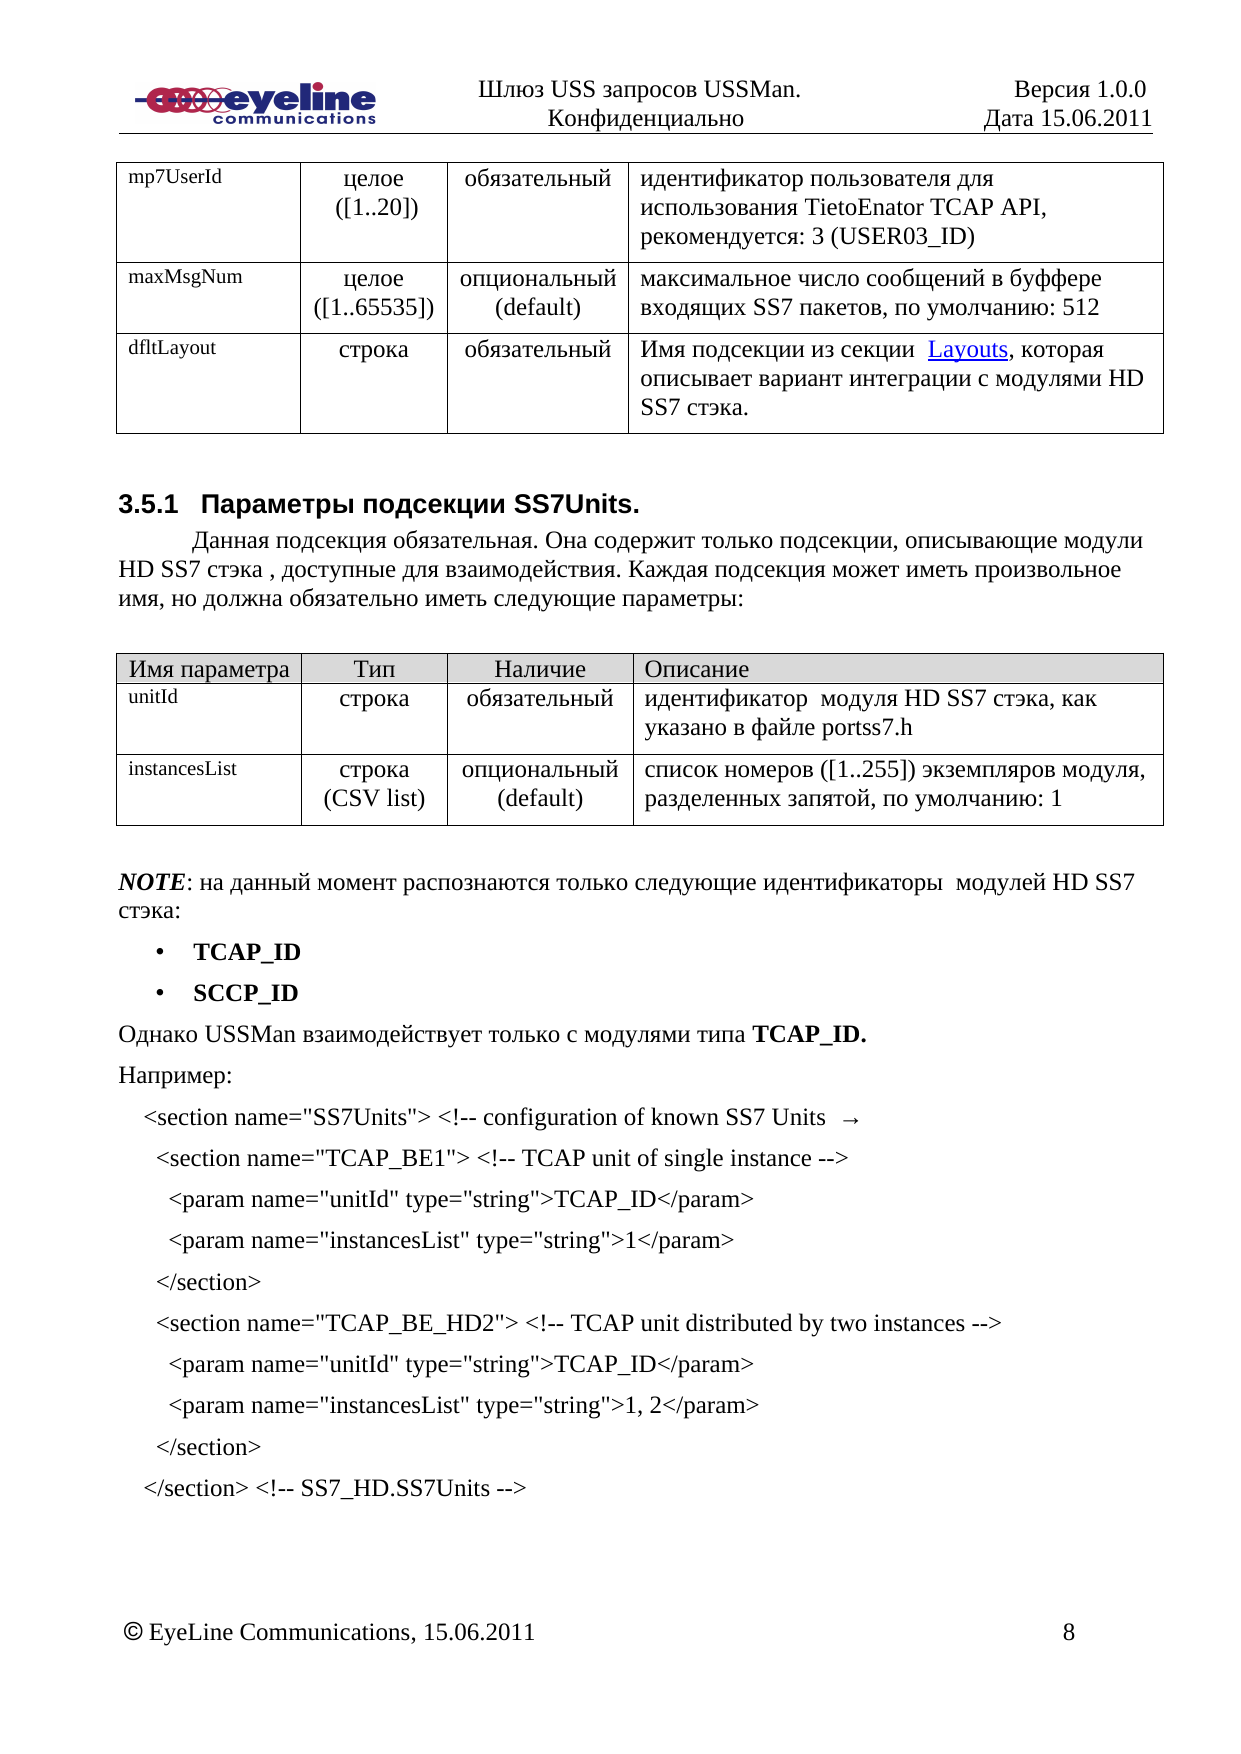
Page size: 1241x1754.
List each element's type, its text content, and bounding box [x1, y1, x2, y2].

table_cell максимальное число сообщений в буффере входящих SS7 пакетов, по умолчанию: 512 [629, 263, 1163, 333]
table_cell обязательный [448, 334, 628, 433]
table_header Наличие [448, 654, 633, 682]
table_cell целое ([1..65535]) [301, 263, 447, 333]
table_cell обязательный [448, 684, 633, 753]
text Данная подсекция обязательная. Она содержит только подсекции, описывающие модули HD SS7 стэка , доступные для взаимодействия. Каждая подсекция может иметь произвольное имя, но должна обязательно иметь следующие параметры: [118, 525, 1152, 611]
text Например: [118, 1061, 1152, 1089]
table_cell обязательный [448, 163, 628, 262]
table_cell Имя подсекции из секции Layouts, которая описывает вариант интеграции с модулями HD SS7 стэка. [629, 334, 1163, 433]
table_cell строка [302, 684, 447, 753]
text <section name="TCAP_BE_HD2"> <!-- TCAP unit distributed by two instances --> [118, 1308, 1152, 1337]
table_cell опциональный (default) [448, 263, 628, 333]
table_cell mp7UserId [117, 163, 300, 262]
text <param name="instancesList" type="string">1</param> [118, 1226, 1152, 1254]
text </section> [118, 1267, 1152, 1296]
table_cell строка [301, 334, 447, 433]
text </section> [118, 1432, 1152, 1461]
text Однако USSMan взаимодействует только с модулями типа TCAP_ID. [118, 1019, 1152, 1048]
table_cell идентификатор пользователя для использования TietoЕnator TCAP API, рекомендуется: 3 (USER03_ID) [629, 163, 1163, 262]
picture [135, 82, 376, 124]
table_cell строка (CSV list) [302, 755, 447, 824]
text </section> <!-- SS7_HD.SS7Units --> [118, 1473, 1152, 1502]
text <param name="unitId" type="string">TCAP_ID</param> [118, 1184, 1152, 1213]
text NOTE: на данный момент распознаются только следующие идентификаторы модулей HD SS7 стэка: [118, 867, 1152, 924]
text <section name="TCAP_BE1"> <!-- TCAP unit of single instance --> [118, 1143, 1152, 1172]
table_cell опциональный (default) [448, 755, 633, 824]
table_header Имя параметра [117, 654, 301, 682]
table_header Описание [634, 654, 1163, 682]
table_cell целое ([1..20]) [301, 163, 447, 262]
text <section name="SS7Units"> <!-- configuration of known SS7 Units → [118, 1102, 1152, 1131]
table_cell unitId [117, 684, 301, 753]
text <param name="unitId" type="string">TCAP_ID</param> [118, 1349, 1152, 1378]
table_cell instancesList [117, 755, 301, 824]
list TCAP_ID [156, 937, 1152, 966]
table_cell maxMsgNum [117, 263, 300, 333]
table_header Тип [302, 654, 447, 682]
table_cell идентификатор модуля HD SS7 стэка, как указано в файле portss7.h [634, 684, 1163, 753]
list SCCP_ID [156, 978, 1152, 1007]
table_cell dfltLayout [117, 334, 300, 433]
subtitle Параметры подсекции SS7Units. [118, 488, 1152, 519]
text <param name="instancesList" type="string">1, 2</param> [118, 1391, 1152, 1419]
table_cell список номеров ([1..255]) экземпляров модуля, разделенных запятой, по умолчанию: 1 [634, 755, 1163, 824]
